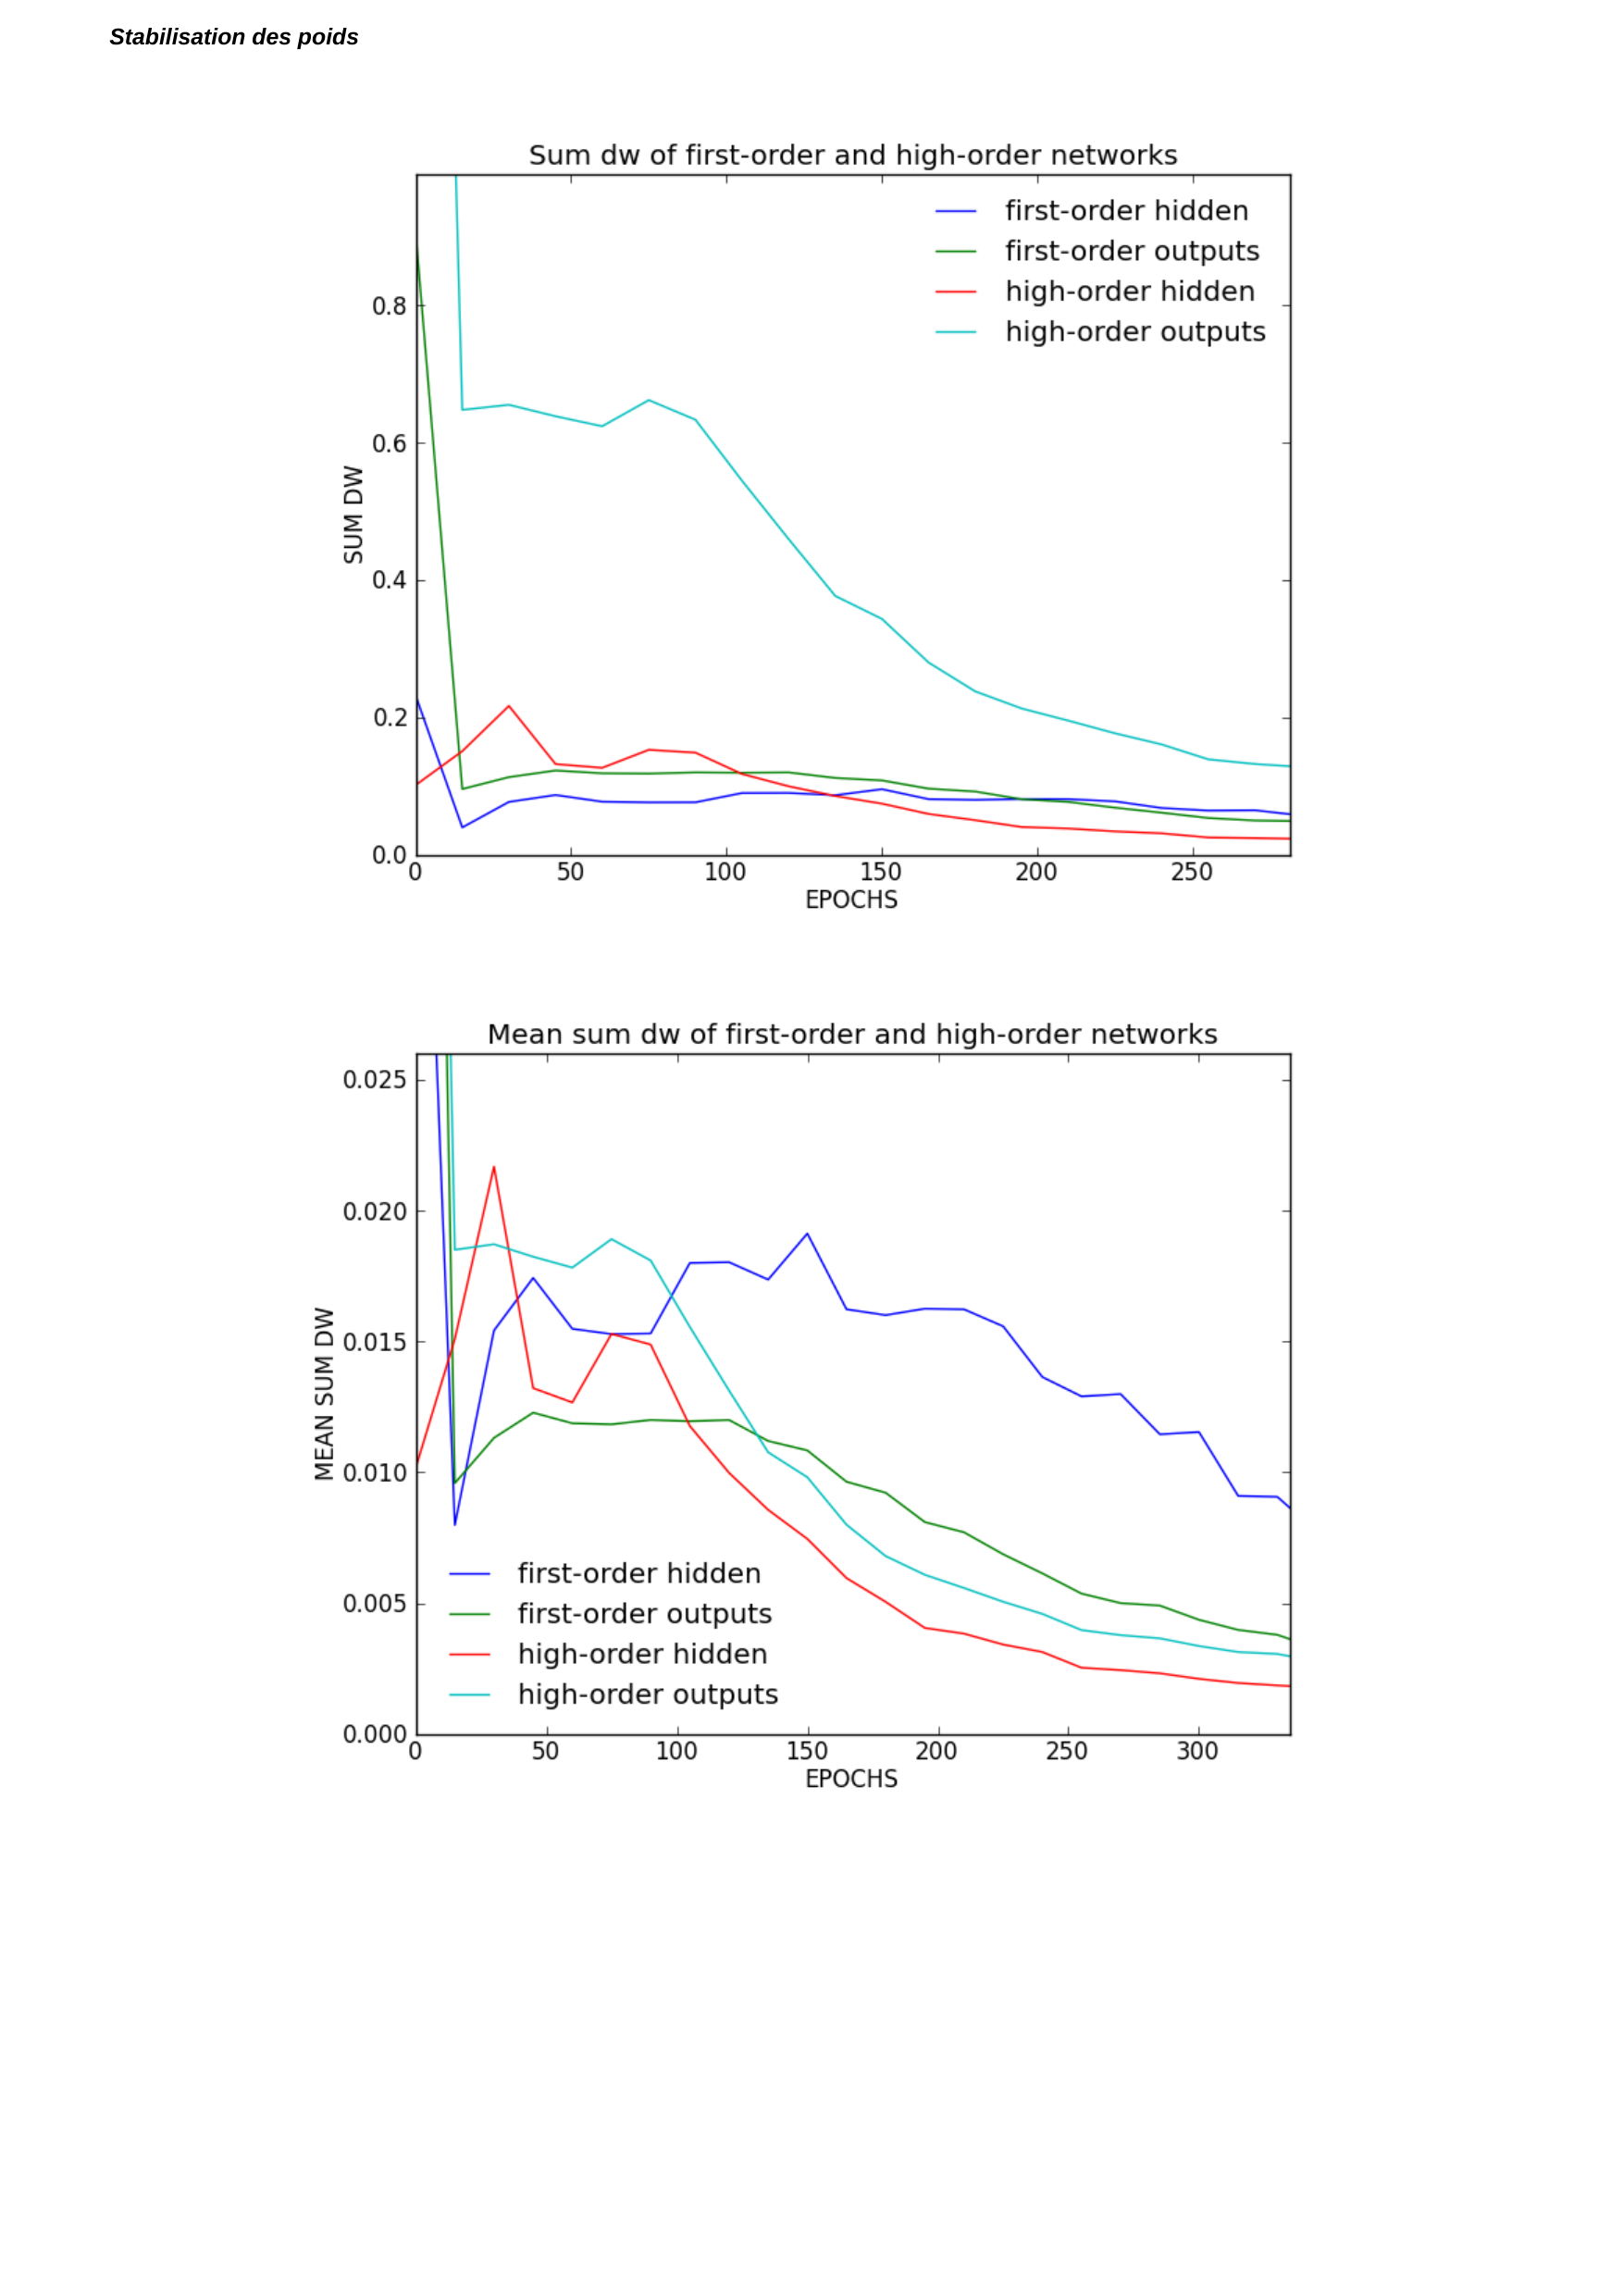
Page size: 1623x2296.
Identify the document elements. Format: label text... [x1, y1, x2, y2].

picture [275, 90, 1403, 940]
subtitle Stabilisation des poids [109, 23, 1568, 49]
picture [275, 969, 1403, 1819]
